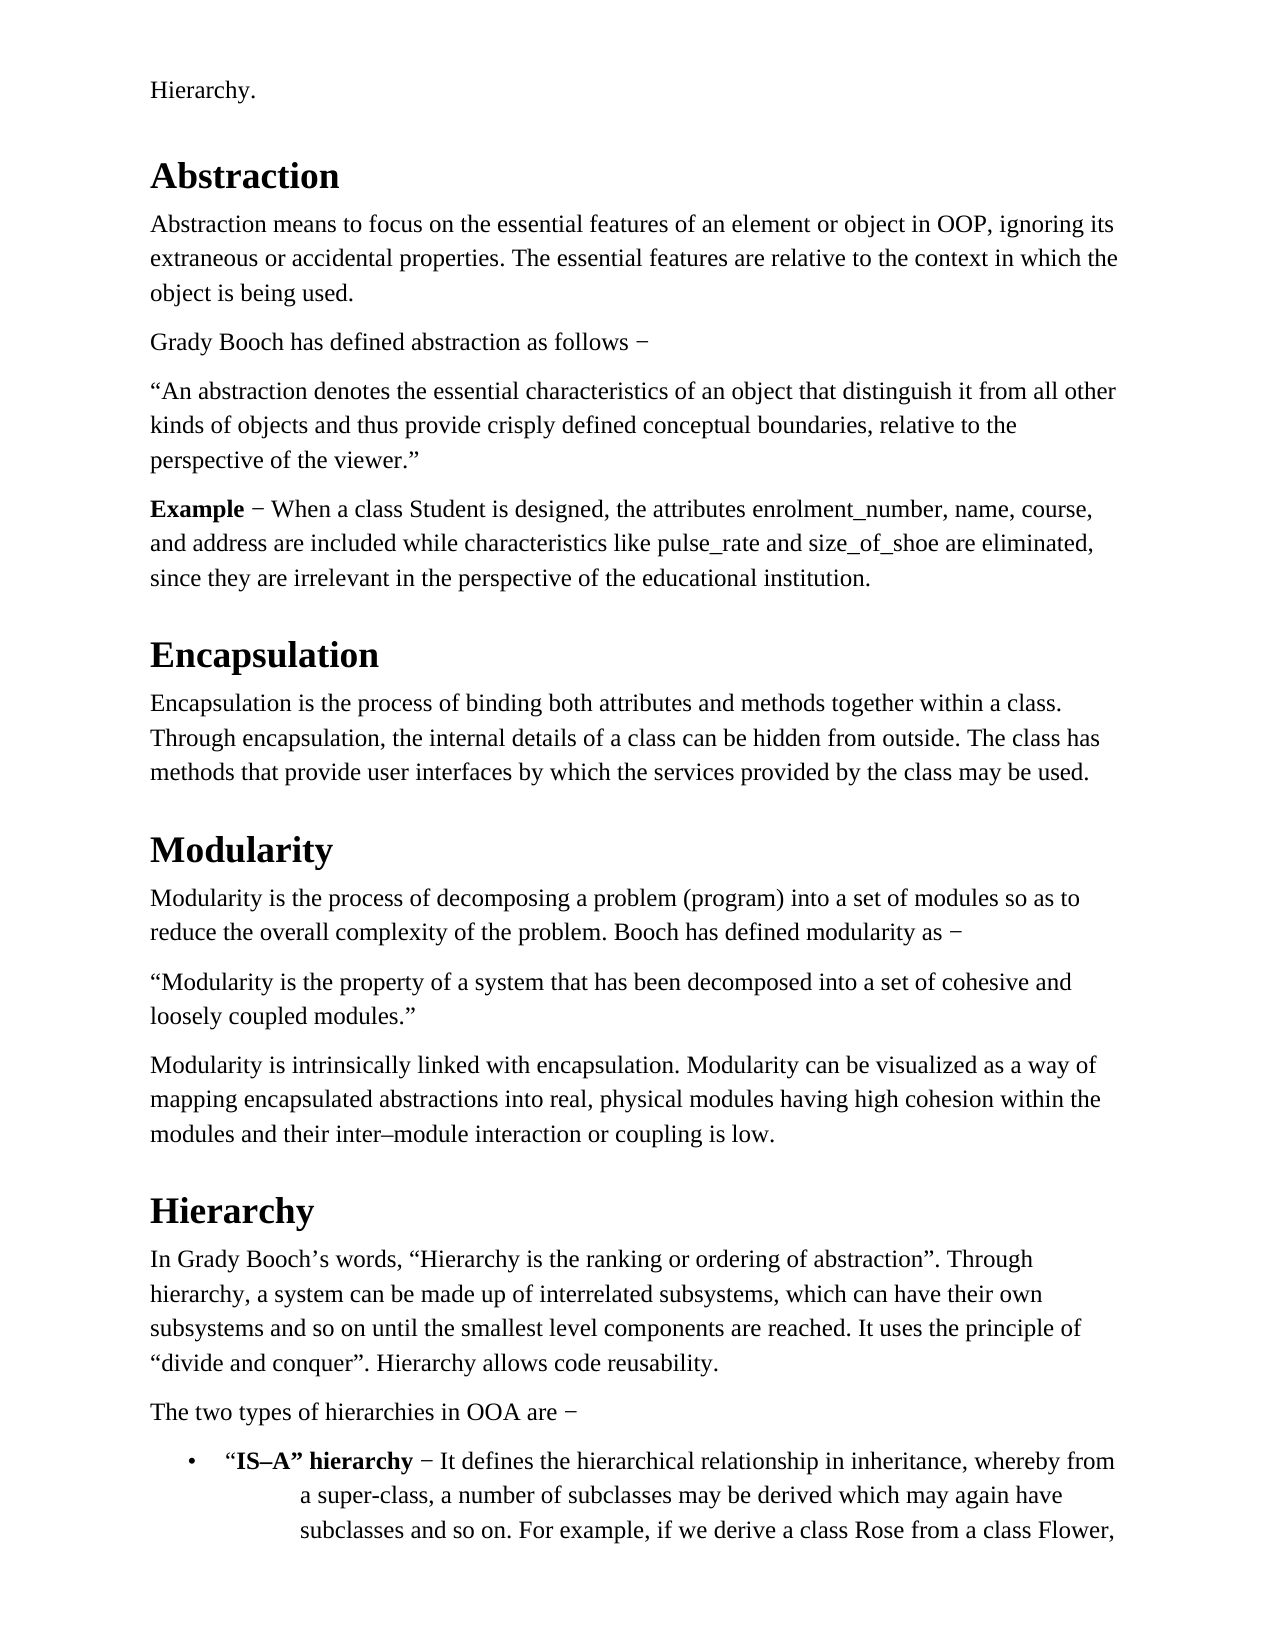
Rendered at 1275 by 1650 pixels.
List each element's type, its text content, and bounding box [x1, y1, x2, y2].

text In Grady Booch’s words, “Hierarchy is the ranking or ordering of abstraction”. Through hierarchy, a system can be made up of interrelated subsystems, which can have their own subsystems and so on until the smallest level components are reached. It uses the principle of “divide and conquer”. Hierarchy allows code reusability. [150, 1244, 1125, 1377]
text Grady Booch has defined abstraction as follows − [150, 327, 1125, 356]
text Modularity is the process of decomposing a problem (program) into a set of modules so as to reduce the overall complexity of the problem. Booch has defined modularity as − [150, 883, 1125, 946]
text “An abstraction denotes the essential characteristics of an object that distinguish it from all other kinds of objects and thus provide crisply defined conceptual boundaries, relative to the perspective of the viewer.” [150, 376, 1125, 474]
text The two types of hierarchies in OOA are − [150, 1397, 1125, 1426]
text Encapsulation [150, 633, 1125, 676]
text Abstraction [150, 153, 1125, 196]
text Modularity is intrinsically linked with encapsulation. Modularity can be visualized as a way of mapping encapsulated abstractions into real, physical modules having high cohesion within the modules and their inter–module interaction or coupling is low. [150, 1050, 1125, 1148]
text “Modularity is the property of a system that has been decomposed into a set of cohesive and loosely coupled modules.” [150, 967, 1125, 1030]
text Abstraction means to focus on the essential features of an element or object in OOP, ignoring its extraneous or accidental properties. The essential features are relative to the context in which the object is being used. [150, 209, 1125, 307]
list “IS–A” hierarchy − It defines the hierarchical relationship in inheritance, whereby from a super-class, a number of subclasses may be derived which may again have subclasses and so on. For example, if we derive a class Rose from a class Flower, [187, 1446, 1125, 1544]
text Hierarchy [150, 1189, 1125, 1232]
text Encapsulation is the process of binding both attributes and methods together within a class. Through encapsulation, the internal details of a class can be hidden from outside. The class has methods that provide user interfaces by which the services provided by the class may be used. [150, 688, 1125, 786]
text Hierarchy. [150, 75, 1125, 104]
text Modularity [150, 827, 1125, 871]
text Example − When a class Student is designed, the attributes enrolment_number, name, course, and address are included while characteristics like pulse_rate and size_of_shoe are eliminated, since they are irrelevant in the perspective of the educational institution. [150, 494, 1125, 592]
